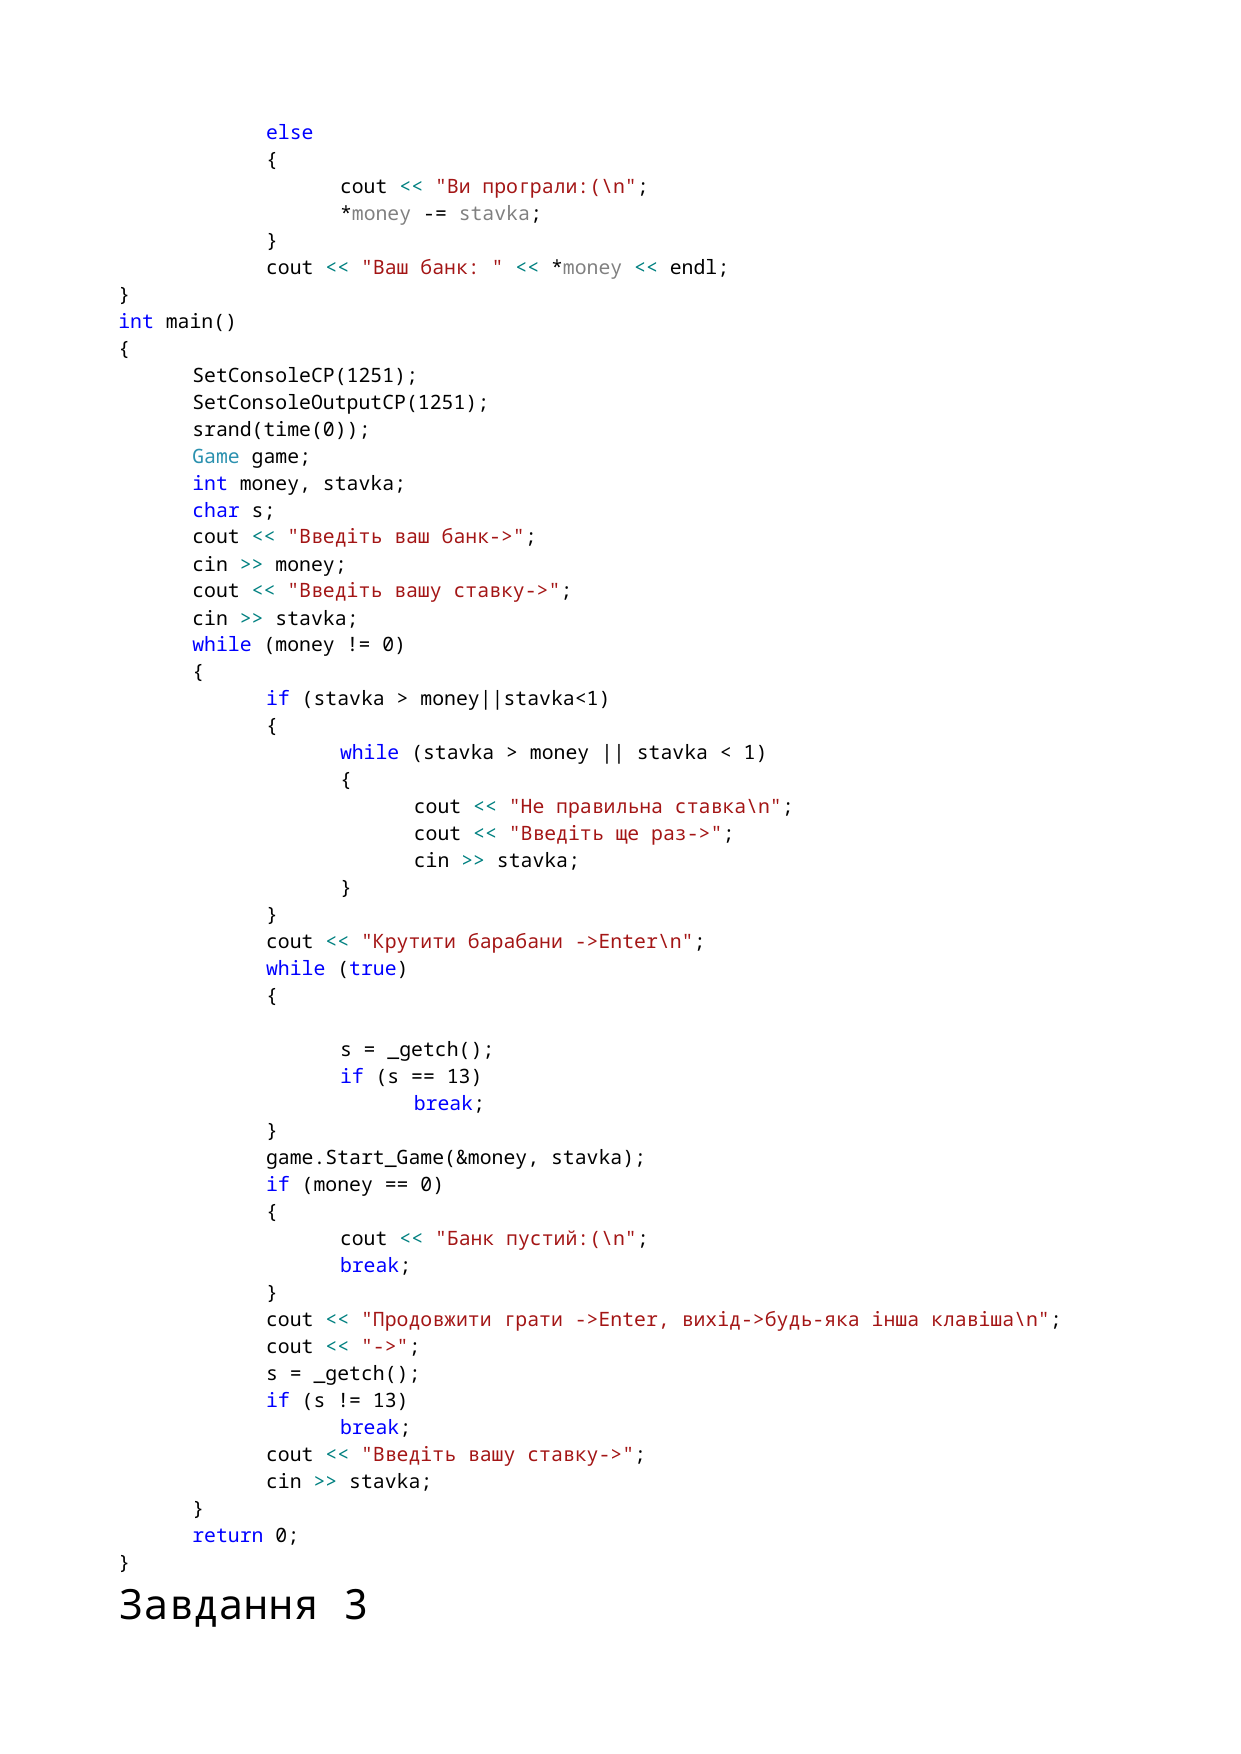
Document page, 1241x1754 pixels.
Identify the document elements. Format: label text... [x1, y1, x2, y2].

text cin >> stavka; [118, 847, 1122, 873]
text cout << "Продовжити грати ->Enter, вихід->будь-яка інша клавіша\n"; [118, 1305, 1122, 1332]
text if (stavka > money||stavka<1) [118, 685, 1122, 712]
text } [118, 1116, 1122, 1143]
text { [118, 658, 1122, 685]
text } [118, 1494, 1122, 1521]
text if (money == 0) [118, 1170, 1122, 1197]
text while (true) [118, 954, 1122, 981]
text *money -= stavka; [118, 199, 1122, 226]
text } [118, 873, 1122, 901]
text cout << "Ви програли:(\n"; [118, 172, 1122, 199]
text cout << "Банк пустий:(\n"; [118, 1224, 1122, 1251]
text cin >> stavka; [118, 1467, 1122, 1494]
text { [118, 712, 1122, 739]
text { [118, 334, 1122, 361]
text while (stavka > money || stavka < 1) [118, 739, 1122, 766]
text SetConsoleOutputCP(1251); [118, 388, 1122, 415]
text srand(time(0)); [118, 415, 1122, 442]
text cout << "Введіть вашу ставку->"; [118, 577, 1122, 604]
text cout << "Введіть ще раз->"; [118, 819, 1122, 847]
text } [118, 1278, 1122, 1305]
text if (s != 13) [118, 1386, 1122, 1413]
text break; [118, 1251, 1122, 1278]
text cin >> stavka; [118, 604, 1122, 631]
text while (money != 0) [118, 631, 1122, 658]
text int money, stavka; [118, 469, 1122, 496]
text cout << "Не правильна ставка\n"; [118, 793, 1122, 819]
text } [118, 280, 1122, 307]
text { [118, 766, 1122, 793]
text Game game; [118, 442, 1122, 469]
text if (s == 13) [118, 1062, 1122, 1089]
text cout << "Ваш банк: " << *money << endl; [118, 253, 1122, 280]
text cout << "Крутити барабани ->Enter\n"; [118, 927, 1122, 954]
text cin >> money; [118, 550, 1122, 577]
text { [118, 145, 1122, 172]
text cout << "->"; [118, 1332, 1122, 1359]
text break; [118, 1089, 1122, 1116]
text Завдання 3 [118, 1575, 1122, 1632]
text s = _getch(); [118, 1359, 1122, 1386]
text char s; [118, 496, 1122, 523]
text s = _getch(); [118, 1035, 1122, 1062]
text int main() [118, 307, 1122, 334]
text cout << "Введіть вашу ставку->"; [118, 1440, 1122, 1467]
text cout << "Введіть ваш банк->"; [118, 523, 1122, 550]
text } [118, 1548, 1122, 1575]
text } [118, 901, 1122, 927]
text } [118, 226, 1122, 253]
text else [118, 118, 1122, 145]
text SetConsoleCP(1251); [118, 361, 1122, 388]
text break; [118, 1413, 1122, 1440]
text { [118, 1197, 1122, 1224]
text return 0; [118, 1521, 1122, 1548]
text { [118, 981, 1122, 1008]
text game.Start_Game(&money, stavka); [118, 1143, 1122, 1170]
